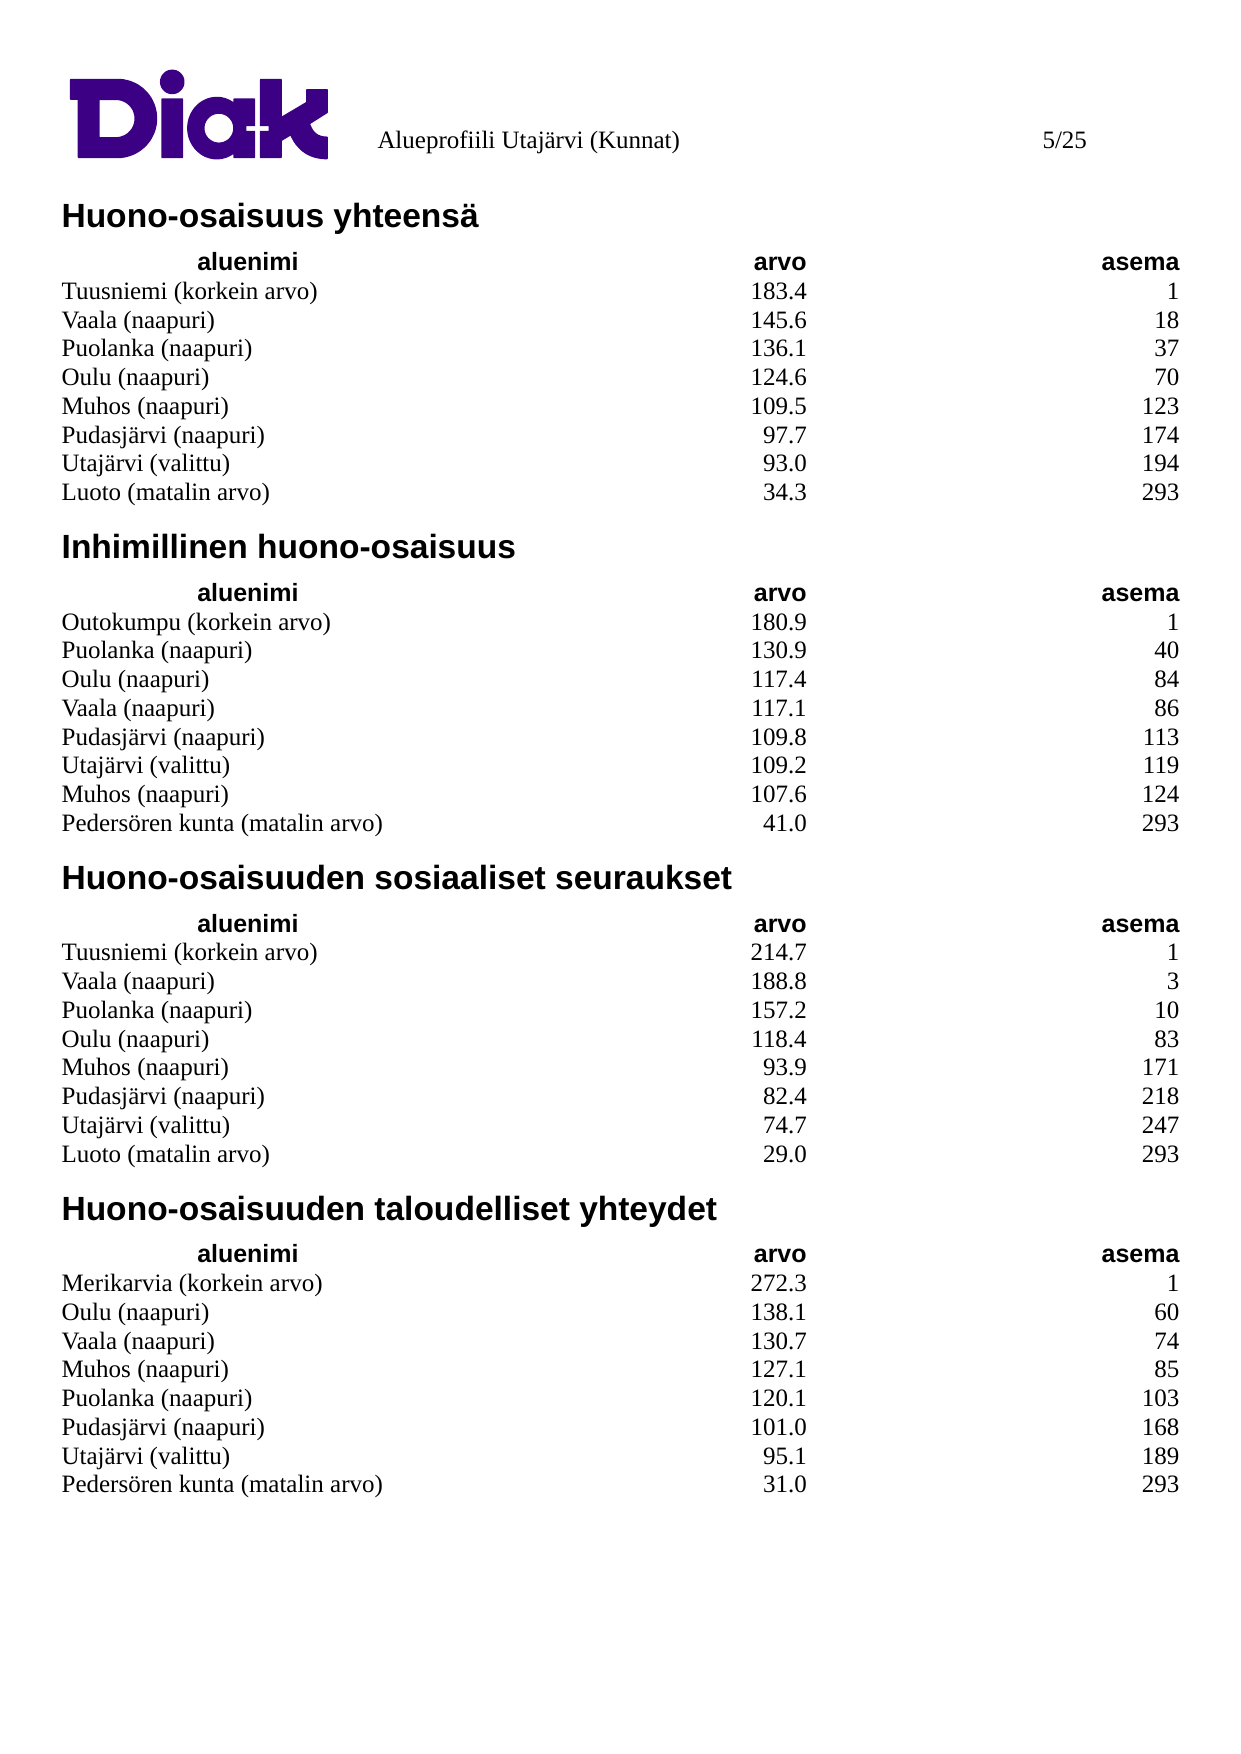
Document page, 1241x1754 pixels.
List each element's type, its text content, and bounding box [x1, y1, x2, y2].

table_cell Muhos (naapuri) [61, 1053, 434, 1081]
table_cell Puolanka (naapuri) [61, 1383, 434, 1412]
table_header arvo [434, 247, 806, 276]
table_cell Pudasjärvi (naapuri) [61, 1412, 434, 1441]
table_cell 117.4 [434, 664, 806, 693]
table_cell 293 [806, 1139, 1179, 1167]
table_header asema [806, 1240, 1179, 1268]
table_cell 107.6 [434, 779, 806, 808]
table_cell 123 [806, 391, 1179, 420]
table_cell Puolanka (naapuri) [61, 995, 434, 1024]
table_header asema [806, 578, 1179, 607]
table_cell 189 [806, 1441, 1179, 1469]
table_cell 93.9 [434, 1053, 806, 1081]
table_cell Outokumpu (korkein arvo) [61, 607, 434, 636]
table_cell Muhos (naapuri) [61, 391, 434, 420]
table_cell 157.2 [434, 995, 806, 1024]
table_cell 103 [806, 1383, 1179, 1412]
table_cell 109.8 [434, 722, 806, 751]
subtitle Inhimillinen huono-osaisuus [61, 527, 1179, 566]
table_cell Puolanka (naapuri) [61, 636, 434, 664]
table_cell 272.3 [434, 1268, 806, 1297]
table_cell 247 [806, 1110, 1179, 1139]
table_cell 83 [806, 1024, 1179, 1052]
table_cell Oulu (naapuri) [61, 362, 434, 391]
table_cell 138.1 [434, 1297, 806, 1326]
table_cell 86 [806, 693, 1179, 722]
table_cell 194 [806, 449, 1179, 477]
table_cell Pedersören kunta (matalin arvo) [61, 808, 434, 837]
table_cell Pudasjärvi (naapuri) [61, 1081, 434, 1110]
subtitle Huono-osaisuuden sosiaaliset seuraukset [61, 858, 1179, 896]
table_cell 34.3 [434, 477, 806, 506]
table_cell Pudasjärvi (naapuri) [61, 722, 434, 751]
table_cell 120.1 [434, 1383, 806, 1412]
table_cell 136.1 [434, 334, 806, 362]
table_cell 3 [806, 966, 1179, 995]
table_cell 10 [806, 995, 1179, 1024]
table_header aluenimi [61, 247, 434, 276]
table_cell 145.6 [434, 305, 806, 333]
table_cell 97.7 [434, 420, 806, 448]
table_cell 82.4 [434, 1081, 806, 1110]
table_cell 60 [806, 1297, 1179, 1326]
table_cell Tuusniemi (korkein arvo) [61, 276, 434, 305]
table_cell 70 [806, 362, 1179, 391]
table_cell Utajärvi (valittu) [61, 1110, 434, 1139]
table_cell 218 [806, 1081, 1179, 1110]
table_cell 113 [806, 722, 1179, 751]
table_header aluenimi [61, 1240, 434, 1268]
table_cell 168 [806, 1412, 1179, 1441]
table_cell 183.4 [434, 276, 806, 305]
table_cell 84 [806, 664, 1179, 693]
table_cell 124.6 [434, 362, 806, 391]
table_cell Vaala (naapuri) [61, 966, 434, 995]
table_cell 109.2 [434, 751, 806, 779]
table_header asema [806, 909, 1179, 937]
table_cell Tuusniemi (korkein arvo) [61, 938, 434, 966]
table_cell Vaala (naapuri) [61, 693, 434, 722]
table_cell Muhos (naapuri) [61, 779, 434, 808]
table_cell 85 [806, 1355, 1179, 1383]
table_cell 124 [806, 779, 1179, 808]
table_header aluenimi [61, 578, 434, 607]
subtitle Huono-osaisuus yhteensä [61, 196, 1179, 235]
table_cell 180.9 [434, 607, 806, 636]
table_cell 1 [806, 607, 1179, 636]
table_cell Utajärvi (valittu) [61, 449, 434, 477]
table_header arvo [434, 909, 806, 937]
table_cell Puolanka (naapuri) [61, 334, 434, 362]
table_cell Vaala (naapuri) [61, 1326, 434, 1354]
table_cell Utajärvi (valittu) [61, 751, 434, 779]
table_cell 188.8 [434, 966, 806, 995]
table_cell 214.7 [434, 938, 806, 966]
table_header aluenimi [61, 909, 434, 937]
table_cell 117.1 [434, 693, 806, 722]
table_cell 93.0 [434, 449, 806, 477]
table_cell Muhos (naapuri) [61, 1355, 434, 1383]
table_header arvo [434, 1240, 806, 1268]
table_cell 37 [806, 334, 1179, 362]
table_cell Pudasjärvi (naapuri) [61, 420, 434, 448]
table_cell 119 [806, 751, 1179, 779]
table_cell Oulu (naapuri) [61, 1297, 434, 1326]
table_cell Merikarvia (korkein arvo) [61, 1268, 434, 1297]
table_cell 130.9 [434, 636, 806, 664]
table_cell 171 [806, 1053, 1179, 1081]
table_cell 293 [806, 808, 1179, 837]
table_cell 18 [806, 305, 1179, 333]
table_cell 74.7 [434, 1110, 806, 1139]
table_cell 118.4 [434, 1024, 806, 1052]
table_cell 101.0 [434, 1412, 806, 1441]
table_cell Oulu (naapuri) [61, 1024, 434, 1052]
table_cell 130.7 [434, 1326, 806, 1354]
table_cell 293 [806, 1470, 1179, 1498]
table_cell 174 [806, 420, 1179, 448]
subtitle Huono-osaisuuden taloudelliset yhteydet [61, 1188, 1179, 1227]
table_cell 31.0 [434, 1470, 806, 1498]
table_cell 1 [806, 938, 1179, 966]
table_cell Vaala (naapuri) [61, 305, 434, 333]
table_header asema [806, 247, 1179, 276]
table_cell 293 [806, 477, 1179, 506]
table_header arvo [434, 578, 806, 607]
table_cell 95.1 [434, 1441, 806, 1469]
table_cell 41.0 [434, 808, 806, 837]
table_cell Luoto (matalin arvo) [61, 1139, 434, 1167]
table_cell 127.1 [434, 1355, 806, 1383]
table_cell 1 [806, 1268, 1179, 1297]
table_cell 1 [806, 276, 1179, 305]
table_cell 29.0 [434, 1139, 806, 1167]
table_cell 109.5 [434, 391, 806, 420]
table_cell 74 [806, 1326, 1179, 1354]
table_cell Luoto (matalin arvo) [61, 477, 434, 506]
table_cell Pedersören kunta (matalin arvo) [61, 1470, 434, 1498]
table_cell Utajärvi (valittu) [61, 1441, 434, 1469]
table_cell 40 [806, 636, 1179, 664]
table_cell Oulu (naapuri) [61, 664, 434, 693]
